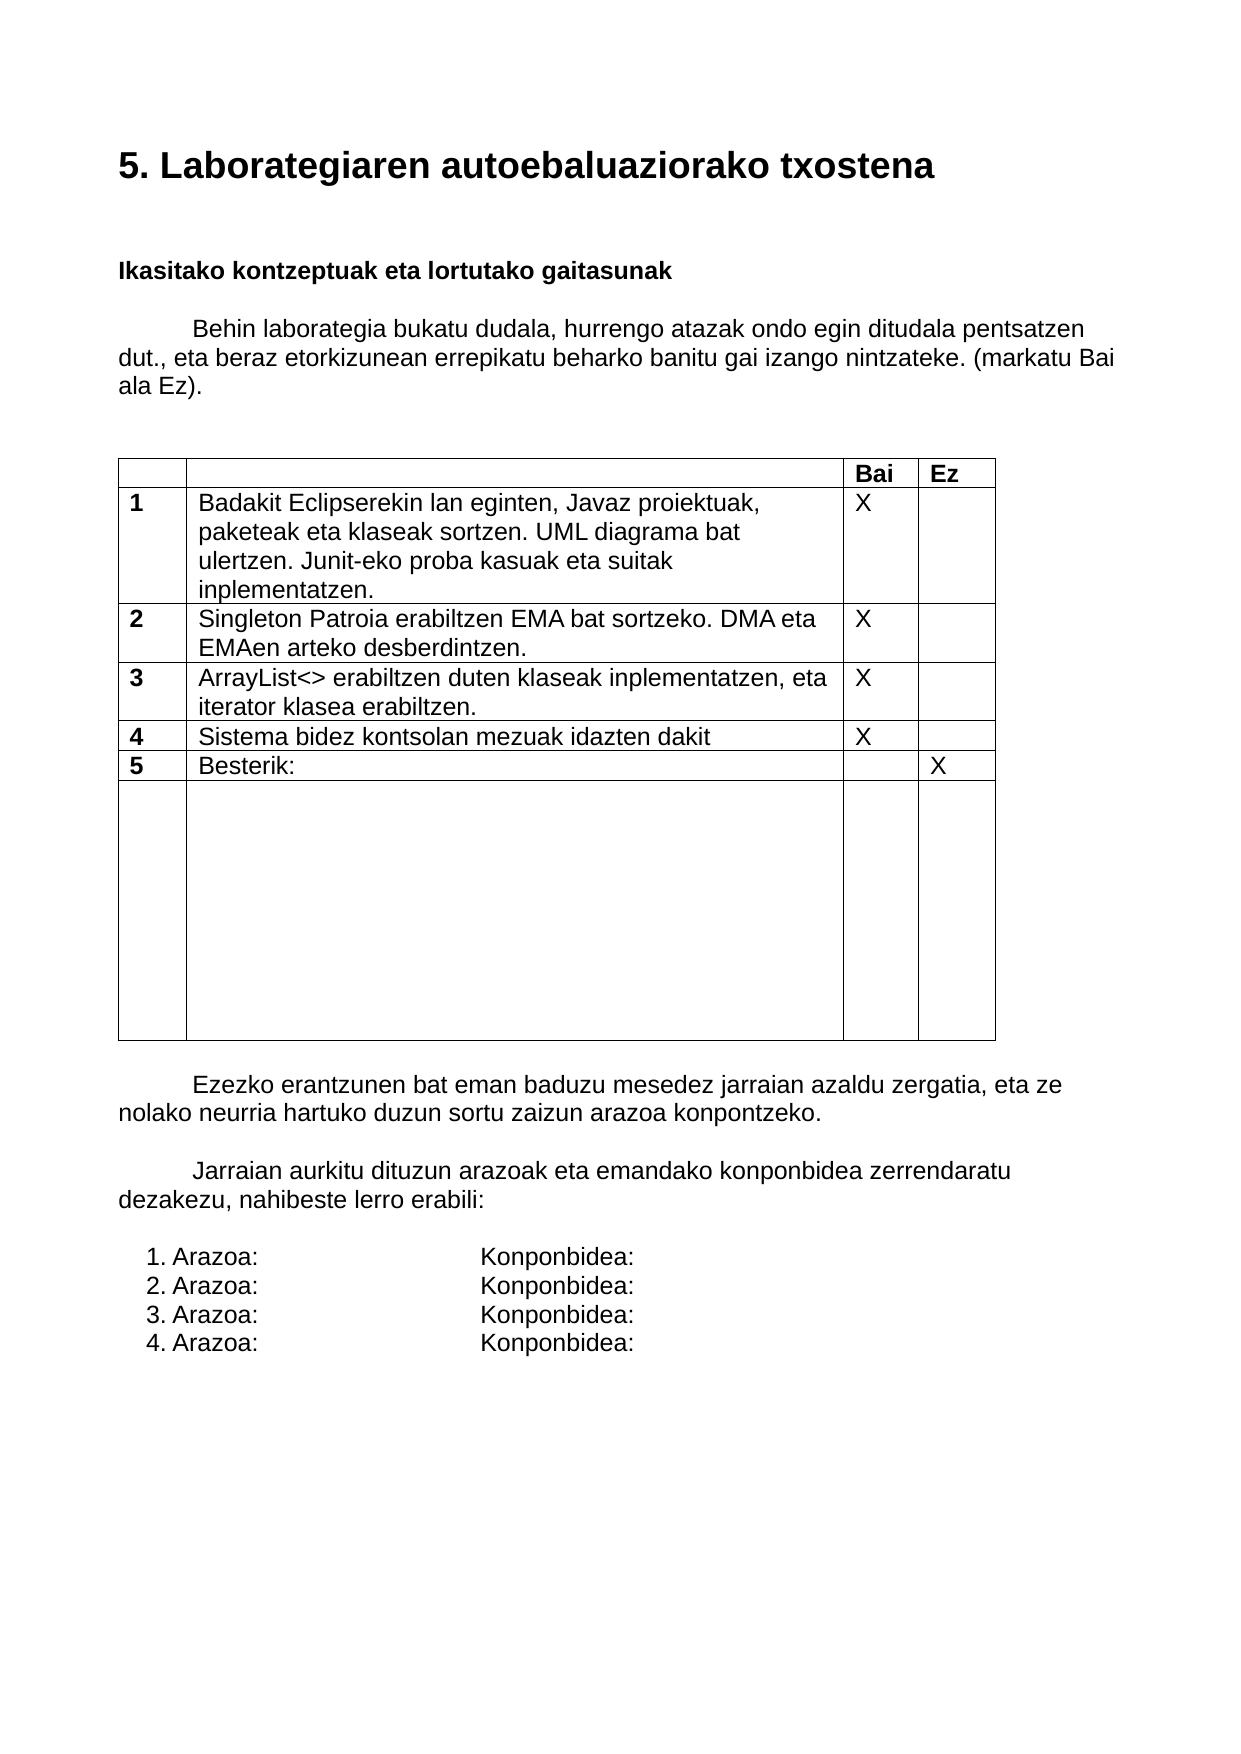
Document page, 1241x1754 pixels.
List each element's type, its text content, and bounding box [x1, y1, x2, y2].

table_cell [919, 663, 995, 720]
table_cell Badakit Eclipserekin lan eginten, Javaz proiektuak, paketeak eta klaseak sortzen. UML diagrama bat ulertzen. Junit-eko proba kasuak eta suitak inplementatzen. [187, 488, 843, 603]
table_header [187, 459, 843, 487]
table_cell [844, 781, 918, 1040]
text 4. Arazoa: Konponbidea: [118, 1328, 1122, 1357]
table_cell Singleton Patroia erabiltzen EMA bat sortzeko. DMA eta EMAen arteko desberdintzen. [187, 604, 843, 662]
table_cell [187, 781, 843, 1040]
subtitle 5. Laborategiaren autoebaluaziorako txostena [118, 143, 1122, 186]
table_cell 4 [119, 721, 186, 750]
table_cell Besterik: [187, 751, 843, 780]
text 1. Arazoa: Konponbidea: [118, 1242, 1122, 1271]
table_cell [844, 751, 918, 780]
table_cell [919, 721, 995, 750]
table_header [119, 459, 186, 487]
text 3. Arazoa: Konponbidea: [118, 1299, 1122, 1328]
table_cell Sistema bidez kontsolan mezuak idazten dakit [187, 721, 843, 750]
table_cell [919, 604, 995, 662]
table_cell X [844, 663, 918, 720]
table_cell [919, 781, 995, 1040]
text Ikasitako kontzeptuak eta lortutako gaitasunak [118, 256, 1122, 285]
table_cell [919, 488, 995, 603]
text Jarraian aurkitu dituzun arazoak eta emandako konponbidea zerrendaratu dezakezu, nahibeste lerro erabili: [118, 1156, 1122, 1213]
table_cell X [844, 721, 918, 750]
table_cell 5 [119, 751, 186, 780]
table_cell 3 [119, 663, 186, 720]
table_cell 1 [119, 488, 186, 603]
table_cell X [919, 751, 995, 780]
text 2. Arazoa: Konponbidea: [118, 1271, 1122, 1299]
table_cell ArrayList<> erabiltzen duten klaseak inplementatzen, eta iterator klasea erabiltzen. [187, 663, 843, 720]
table_cell X [844, 604, 918, 662]
text Ezezko erantzunen bat eman baduzu mesedez jarraian azaldu zergatia, eta ze nolako neurria hartuko duzun sortu zaizun arazoa konpontzeko. [118, 1069, 1122, 1127]
table_header Bai [844, 459, 918, 487]
table_header Ez [919, 459, 995, 487]
text Behin laborategia bukatu dudala, hurrengo atazak ondo egin ditudala pentsatzen dut., eta beraz etorkizunean errepikatu beharko banitu gai izango nintzateke. (markatu Bai ala Ez). [118, 314, 1122, 400]
table_cell 2 [119, 604, 186, 662]
table_cell X [844, 488, 918, 603]
table_cell [119, 781, 186, 1040]
